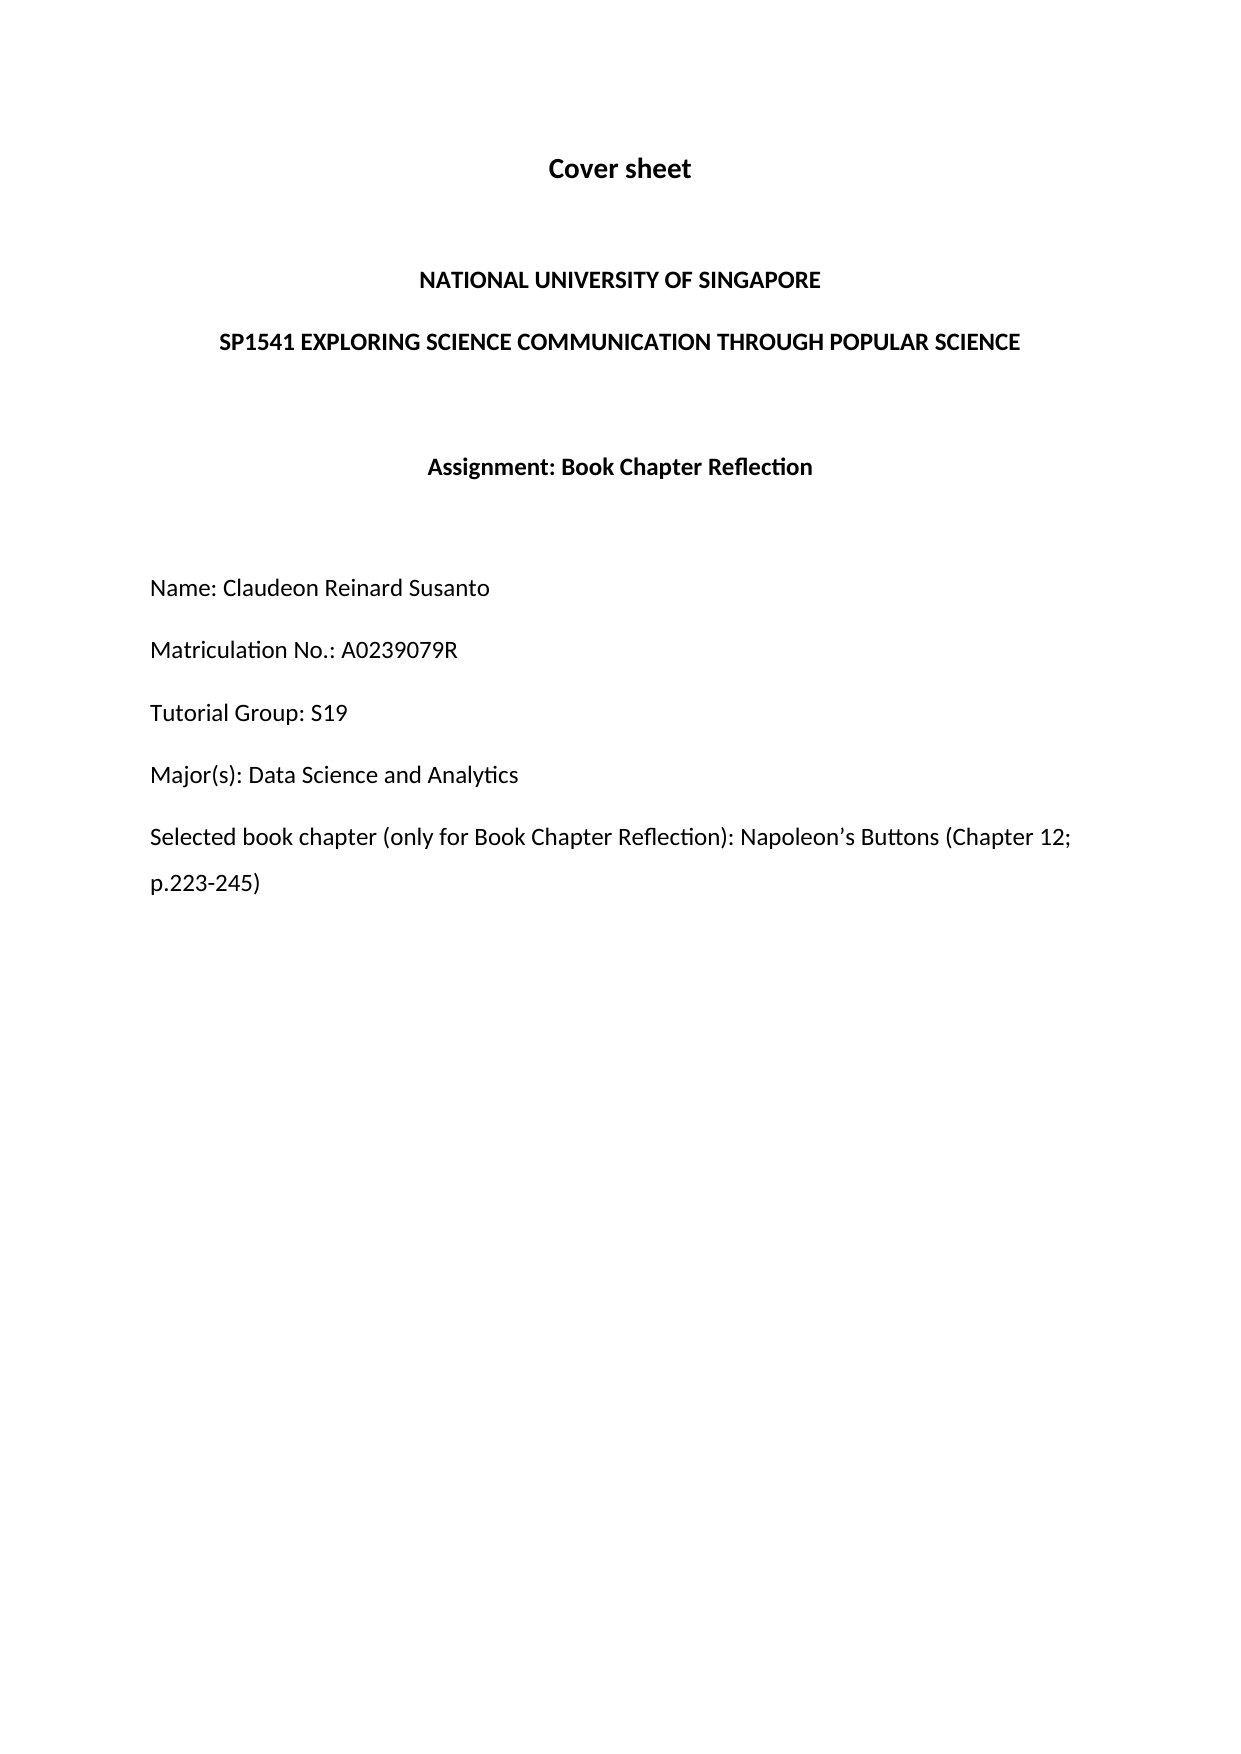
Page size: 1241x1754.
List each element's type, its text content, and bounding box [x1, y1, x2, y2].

text Assignment: Book Chapter Reflection [150, 451, 1090, 481]
text NATIONAL UNIVERSITY OF SINGAPORE [150, 264, 1090, 294]
text Cover sheet [150, 150, 1090, 186]
text Major(s): Data Science and Analytics [150, 759, 1090, 790]
text Selected book chapter (only for Book Chapter Reflection): Napoleon’s Buttons (Chapter 12; p.223-245) [150, 822, 1090, 898]
text Name: Claudeon Reinard Susanto [150, 572, 1090, 602]
text Tutorial Group: S19 [150, 697, 1090, 727]
text SP1541 EXPLORING SCIENCE COMMUNICATION THROUGH POPULAR SCIENCE [150, 326, 1090, 357]
text Matriculation No.: A0239079R [150, 634, 1090, 665]
